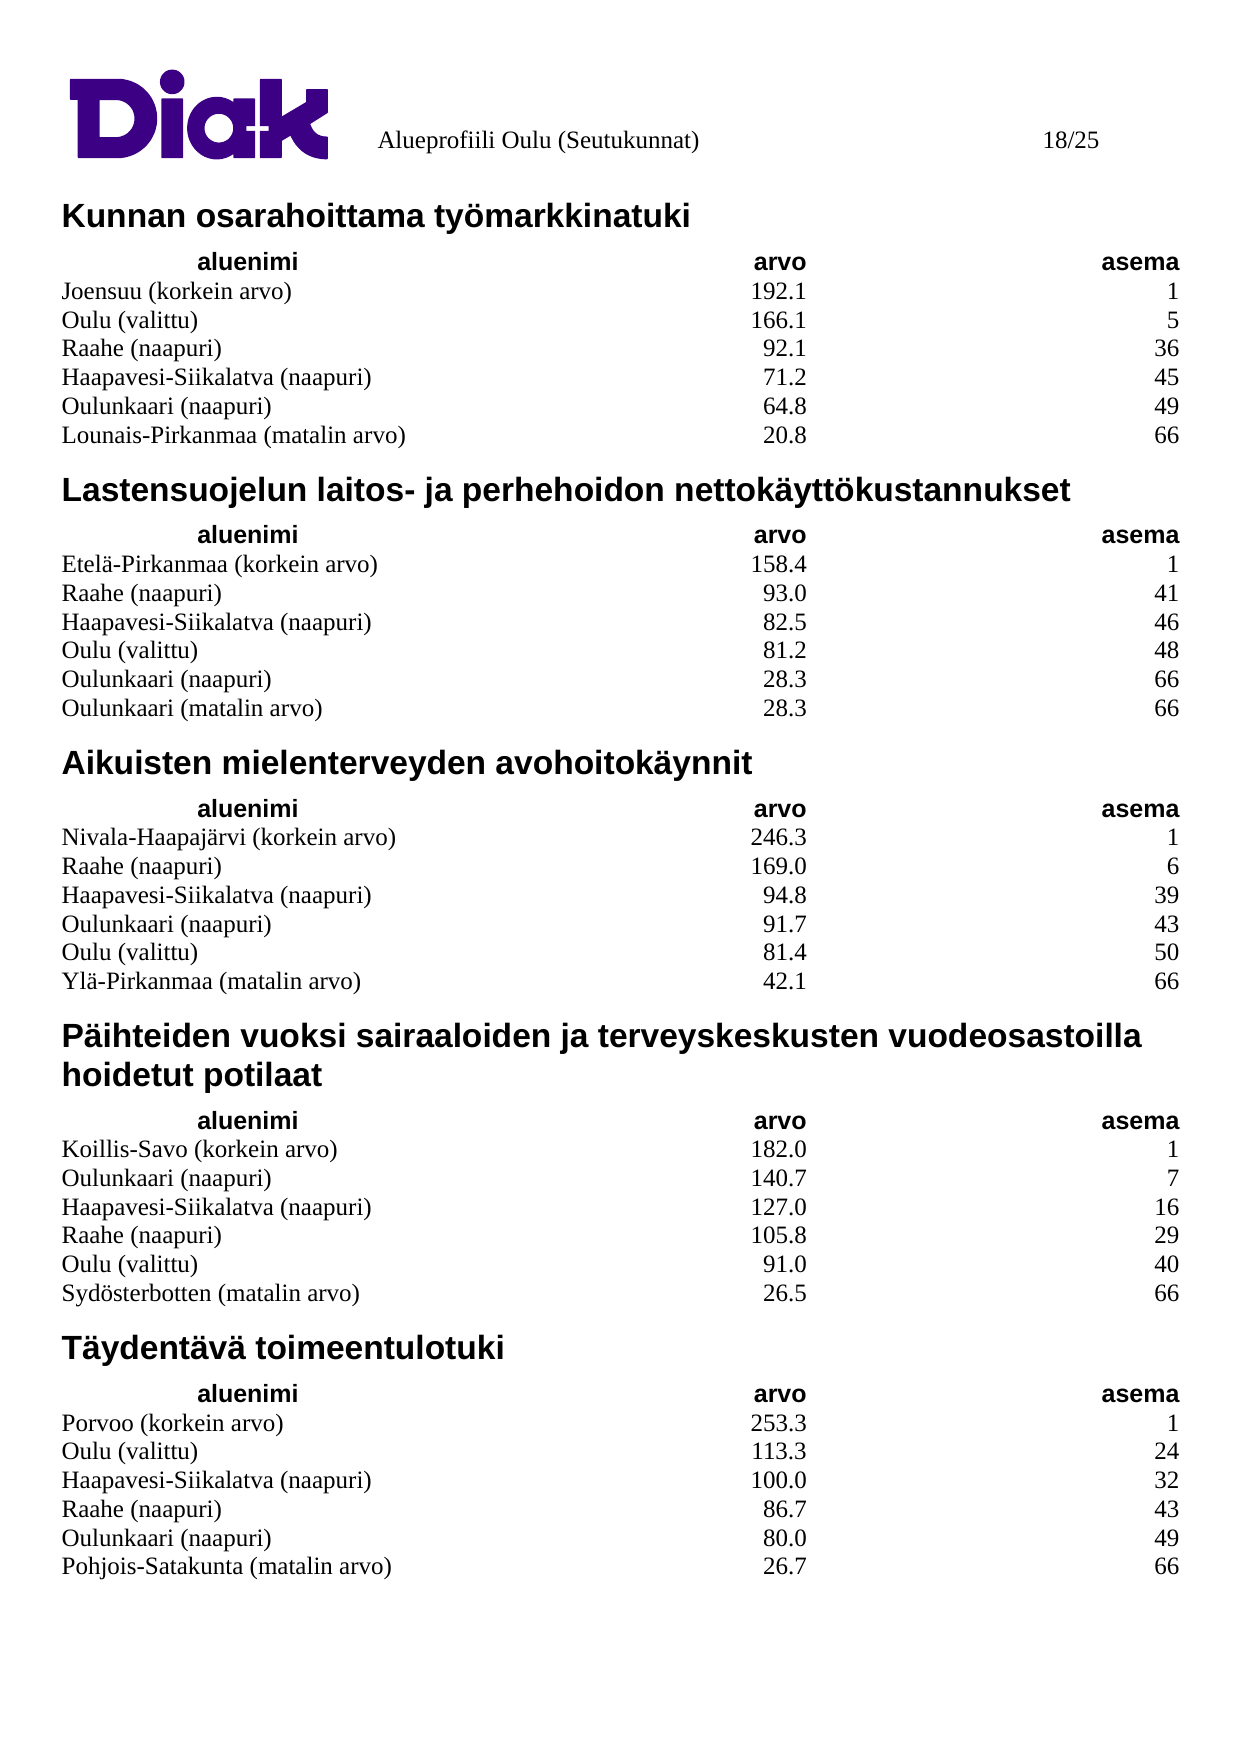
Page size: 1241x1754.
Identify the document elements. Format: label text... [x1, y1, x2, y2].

table_cell Lounais-Pirkanmaa (matalin arvo) [61, 420, 434, 448]
table_cell 1 [806, 1134, 1179, 1163]
table_cell Etelä-Pirkanmaa (korkein arvo) [61, 549, 434, 578]
table_cell 42.1 [434, 966, 806, 995]
table_cell 169.0 [434, 851, 806, 880]
table_cell Oulunkaari (naapuri) [61, 391, 434, 420]
table_cell Oulunkaari (naapuri) [61, 909, 434, 937]
table_cell 49 [806, 1523, 1179, 1551]
table_cell 192.1 [434, 276, 806, 305]
table_cell 166.1 [434, 305, 806, 333]
table_header arvo [434, 1106, 806, 1134]
table_header asema [806, 1106, 1179, 1134]
table_cell 41 [806, 578, 1179, 607]
table_cell 81.2 [434, 636, 806, 664]
table_cell Oulu (valittu) [61, 305, 434, 333]
table_cell 92.1 [434, 334, 806, 362]
table_cell 46 [806, 607, 1179, 636]
subtitle Päihteiden vuoksi sairaaloiden ja terveyskeskusten vuodeosastoilla hoidetut potilaat [61, 1016, 1179, 1093]
table_cell Oulunkaari (naapuri) [61, 1523, 434, 1551]
table_cell 16 [806, 1192, 1179, 1221]
table_header aluenimi [61, 1106, 434, 1134]
table_cell 64.8 [434, 391, 806, 420]
table_header aluenimi [61, 247, 434, 276]
table_cell Haapavesi-Siikalatva (naapuri) [61, 880, 434, 909]
table_cell 94.8 [434, 880, 806, 909]
table_cell 48 [806, 636, 1179, 664]
table_cell 1 [806, 1408, 1179, 1436]
table_cell 105.8 [434, 1221, 806, 1249]
table_cell 82.5 [434, 607, 806, 636]
table_cell 100.0 [434, 1465, 806, 1494]
table_cell 20.8 [434, 420, 806, 448]
table_header asema [806, 794, 1179, 822]
table_cell 86.7 [434, 1494, 806, 1523]
table_header arvo [434, 521, 806, 549]
table_cell Raahe (naapuri) [61, 578, 434, 607]
table_cell Raahe (naapuri) [61, 1494, 434, 1523]
table_cell 80.0 [434, 1523, 806, 1551]
table_cell 246.3 [434, 823, 806, 851]
table_cell 6 [806, 851, 1179, 880]
table_cell 140.7 [434, 1163, 806, 1192]
subtitle Kunnan osarahoittama työmarkkinatuki [61, 196, 1179, 235]
table_cell 36 [806, 334, 1179, 362]
table_cell 66 [806, 1551, 1179, 1580]
table_cell 45 [806, 362, 1179, 391]
table_cell Ylä-Pirkanmaa (matalin arvo) [61, 966, 434, 995]
table_header arvo [434, 1379, 806, 1408]
table_cell Koillis-Savo (korkein arvo) [61, 1134, 434, 1163]
table_cell 40 [806, 1249, 1179, 1278]
table_header arvo [434, 794, 806, 822]
table_cell 7 [806, 1163, 1179, 1192]
table_cell 71.2 [434, 362, 806, 391]
table_cell 91.0 [434, 1249, 806, 1278]
table_cell 28.3 [434, 693, 806, 722]
table_cell 66 [806, 693, 1179, 722]
table_header aluenimi [61, 521, 434, 549]
table_cell 43 [806, 1494, 1179, 1523]
table_cell Oulu (valittu) [61, 636, 434, 664]
subtitle Täydentävä toimeentulotuki [61, 1328, 1179, 1366]
table_cell 93.0 [434, 578, 806, 607]
table_cell 50 [806, 938, 1179, 966]
table_cell Oulu (valittu) [61, 938, 434, 966]
table_cell Nivala-Haapajärvi (korkein arvo) [61, 823, 434, 851]
table_cell 91.7 [434, 909, 806, 937]
table_cell 1 [806, 276, 1179, 305]
table_cell 66 [806, 966, 1179, 995]
table_cell Raahe (naapuri) [61, 334, 434, 362]
subtitle Aikuisten mielenterveyden avohoitokäynnit [61, 743, 1179, 781]
table_cell Raahe (naapuri) [61, 851, 434, 880]
table_cell 5 [806, 305, 1179, 333]
table_cell Haapavesi-Siikalatva (naapuri) [61, 1192, 434, 1221]
table_cell 113.3 [434, 1436, 806, 1465]
table_cell Pohjois-Satakunta (matalin arvo) [61, 1551, 434, 1580]
table_cell 39 [806, 880, 1179, 909]
table_cell 127.0 [434, 1192, 806, 1221]
table_cell Haapavesi-Siikalatva (naapuri) [61, 607, 434, 636]
table_cell 66 [806, 664, 1179, 693]
table_cell 29 [806, 1221, 1179, 1249]
table_header aluenimi [61, 1379, 434, 1408]
table_cell Haapavesi-Siikalatva (naapuri) [61, 1465, 434, 1494]
table_cell Oulu (valittu) [61, 1436, 434, 1465]
table_cell Oulunkaari (matalin arvo) [61, 693, 434, 722]
table_cell 158.4 [434, 549, 806, 578]
table_header asema [806, 1379, 1179, 1408]
table_cell 1 [806, 549, 1179, 578]
table_cell Oulu (valittu) [61, 1249, 434, 1278]
table_cell Sydösterbotten (matalin arvo) [61, 1278, 434, 1307]
table_cell 26.7 [434, 1551, 806, 1580]
table_cell Joensuu (korkein arvo) [61, 276, 434, 305]
table_header asema [806, 247, 1179, 276]
table_cell 253.3 [434, 1408, 806, 1436]
table_cell Haapavesi-Siikalatva (naapuri) [61, 362, 434, 391]
table_cell 1 [806, 823, 1179, 851]
table_cell 81.4 [434, 938, 806, 966]
table_cell 43 [806, 909, 1179, 937]
table_header asema [806, 521, 1179, 549]
table_cell 28.3 [434, 664, 806, 693]
table_cell 24 [806, 1436, 1179, 1465]
table_header arvo [434, 247, 806, 276]
table_cell 66 [806, 420, 1179, 448]
table_cell 66 [806, 1278, 1179, 1307]
table_cell Oulunkaari (naapuri) [61, 1163, 434, 1192]
table_cell Porvoo (korkein arvo) [61, 1408, 434, 1436]
table_cell 32 [806, 1465, 1179, 1494]
table_cell 182.0 [434, 1134, 806, 1163]
table_header aluenimi [61, 794, 434, 822]
table_cell 49 [806, 391, 1179, 420]
table_cell Oulunkaari (naapuri) [61, 664, 434, 693]
table_cell 26.5 [434, 1278, 806, 1307]
subtitle Lastensuojelun laitos- ja perhehoidon nettokäyttökustannukset [61, 469, 1179, 508]
table_cell Raahe (naapuri) [61, 1221, 434, 1249]
